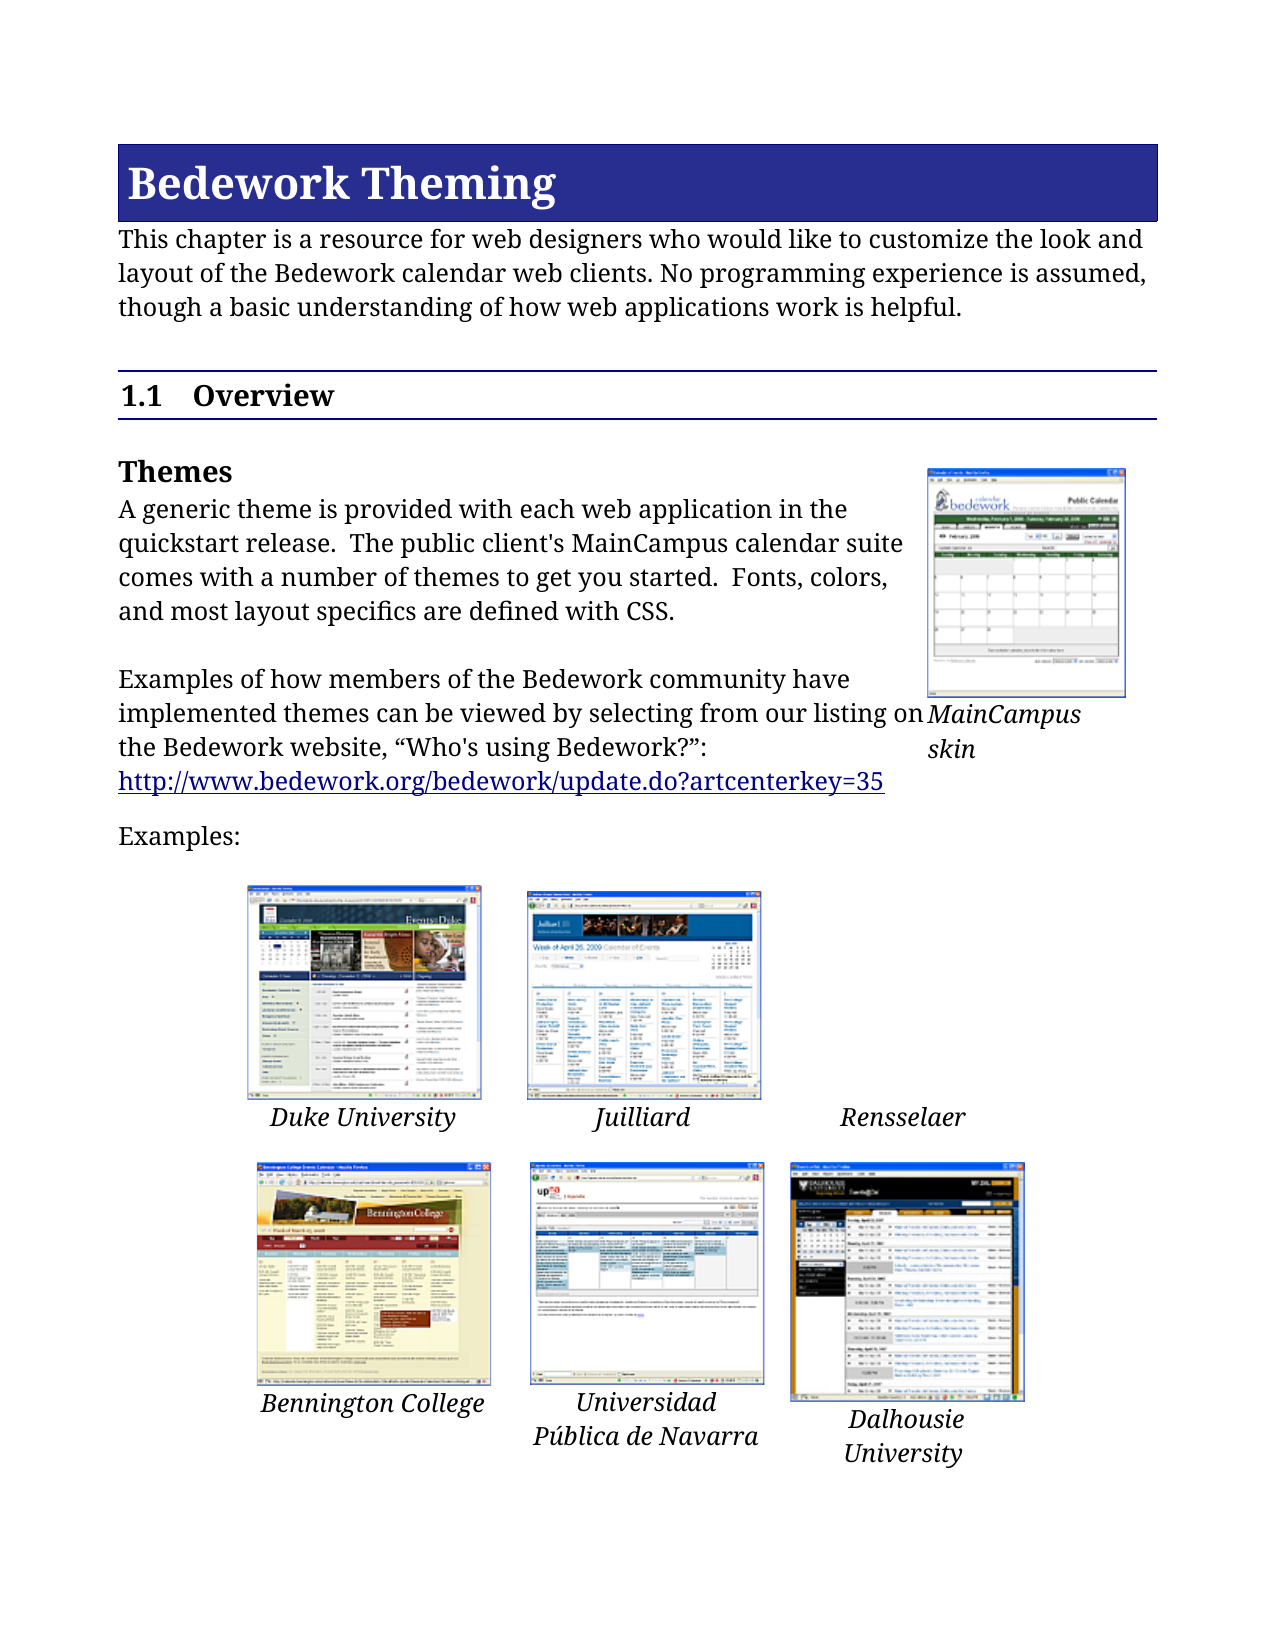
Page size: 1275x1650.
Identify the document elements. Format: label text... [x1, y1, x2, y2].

text Dalhousie University [790, 1402, 1025, 1469]
subtitle Overview [118, 372, 1157, 418]
picture [256, 1162, 492, 1386]
picture [530, 1162, 765, 1385]
text MainCampus skin [927, 698, 1126, 765]
picture [247, 885, 482, 1100]
picture [790, 1162, 1025, 1402]
subtitle Themes [118, 452, 1157, 491]
text Universidad Pública de Navarra [530, 1385, 764, 1452]
text A generic theme is provided with each web application in the quickstart release. The public client's MainCampus calendar suite comes with a number of themes to get you started. Fonts, colors, and most layout specifics are defined with CSS. [118, 491, 927, 627]
text Examples: [118, 819, 1157, 853]
text Duke University [247, 1100, 481, 1134]
text Bennington College [257, 1386, 491, 1420]
picture [927, 468, 1126, 698]
text Rensselaer [787, 865, 1022, 1134]
subtitle Bedework Theming [119, 145, 1157, 221]
picture [527, 891, 762, 1100]
text This chapter is a resource for web designers who would like to customize the look and layout of the Bedework calendar web clients. No programming experience is assumed, though a basic understanding of how web applications work is helpful. [118, 222, 1157, 323]
text Examples of how members of the Bedework community have implemented themes can be viewed by selecting from our listing on the Bedework website, “Who's using Bedework?”: http://www.bedework.org/bedework/update.do?artcenterkey=35 [118, 662, 1157, 798]
text Juilliard [527, 1100, 761, 1134]
